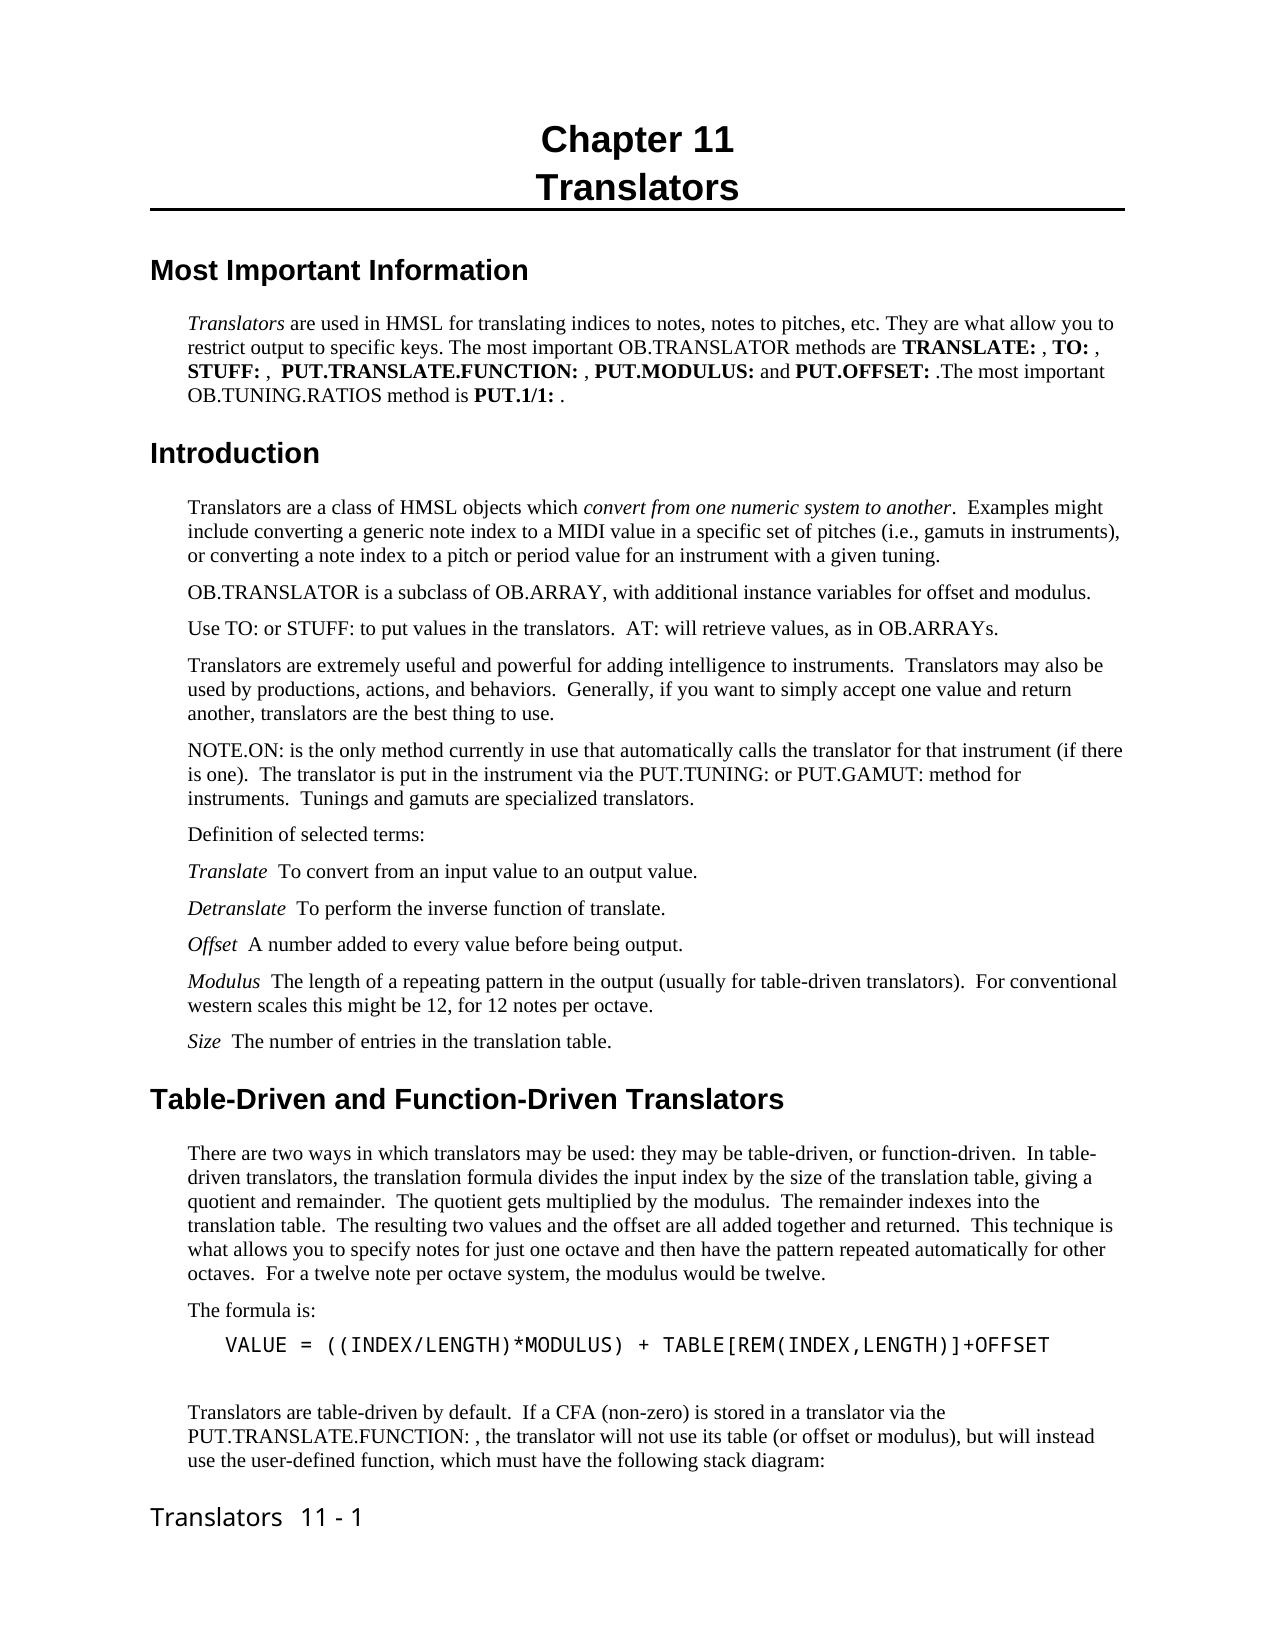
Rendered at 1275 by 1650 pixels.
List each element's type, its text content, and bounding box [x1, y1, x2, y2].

text Translate To convert from an input value to an output value. [187, 859, 1125, 883]
text Chapter 11 [150, 117, 1125, 161]
text Translators are extremely useful and powerful for adding intelligence to instruments. Translators may also be used by productions, actions, and behaviors. Generally, if you want to simply accept one value and return another, translators are the best thing to use. [187, 653, 1125, 725]
subtitle Translators [150, 165, 1125, 208]
text OB.TRANSLATOR is a subclass of OB.ARRAY, with additional instance variables for offset and modulus. [187, 580, 1125, 604]
text The formula is: [187, 1298, 1125, 1322]
text Detranslate To perform the inverse function of translate. [187, 895, 1125, 919]
text NOTE.ON: is the only method currently in use that automatically calls the translator for that instrument (if there is one). The translator is put in the instrument via the PUT.TUNING: or PUT.GAMUT: method for instruments. Tunings and gamuts are specialized translators. [187, 738, 1125, 810]
text Size The number of entries in the translation table. [187, 1029, 1125, 1053]
text Translators are table-driven by default. If a CFA (non-zero) is stored in a translator via the PUT.TRANSLATE.FUNCTION: , the translator will not use its table (or offset or modulus), but will instead use the user-defined function, which must have the following stack diagram: [187, 1399, 1125, 1472]
text Offset A number added to every value before being output. [187, 932, 1125, 956]
subtitle Table-Driven and Function-Driven Translators [150, 1082, 1125, 1116]
text There are two ways in which translators may be used: they may be table-driven, or function-driven. In table-driven translators, the translation formula divides the input index by the size of the translation table, giving a quotient and remainder. The quotient gets multiplied by the modulus. The remainder indexes into the translation table. The resulting two values and the offset are all added together and returned. This technique is what allows you to specify notes for just one octave and then have the pattern repeated automatically for other octaves. For a twelve note per octave system, the modulus would be twelve. [187, 1141, 1125, 1285]
text Translators are a class of HMSL objects which convert from one numeric system to another. Examples might include converting a generic note index to a MIDI value in a specific set of pitches (i.e., gamuts in instruments), or converting a note index to a pitch or period value for an instrument with a given tuning. [187, 495, 1125, 567]
text Definition of selected terms: [187, 822, 1125, 846]
text Modulus The length of a repeating pattern in the output (usually for table-driven translators). For conventional western scales this might be 12, for 12 notes per octave. [187, 968, 1125, 1017]
subtitle Most Important Information [150, 253, 1125, 286]
text Use TO: or STUFF: to put values in the translators. AT: will retrieve values, as in OB.ARRAYs. [187, 616, 1125, 640]
subtitle Introduction [150, 437, 1125, 470]
text Translators are used in HMSL for translating indices to notes, notes to pitches, etc. They are what allow you to restrict output to specific keys. The most important OB.TRANSLATOR methods are TRANSLATE: , TO: , STUFF: , PUT.TRANSLATE.FUNCTION: , PUT.MODULUS: and PUT.OFFSET: .The most important OB.TUNING.RATIOS method is PUT.1/1: . [187, 311, 1125, 407]
text VALUE = ((INDEX/LENGTH)*MODULUS) + TABLE[REM(INDEX,LENGTH)]+OFFSET [225, 1330, 1125, 1359]
